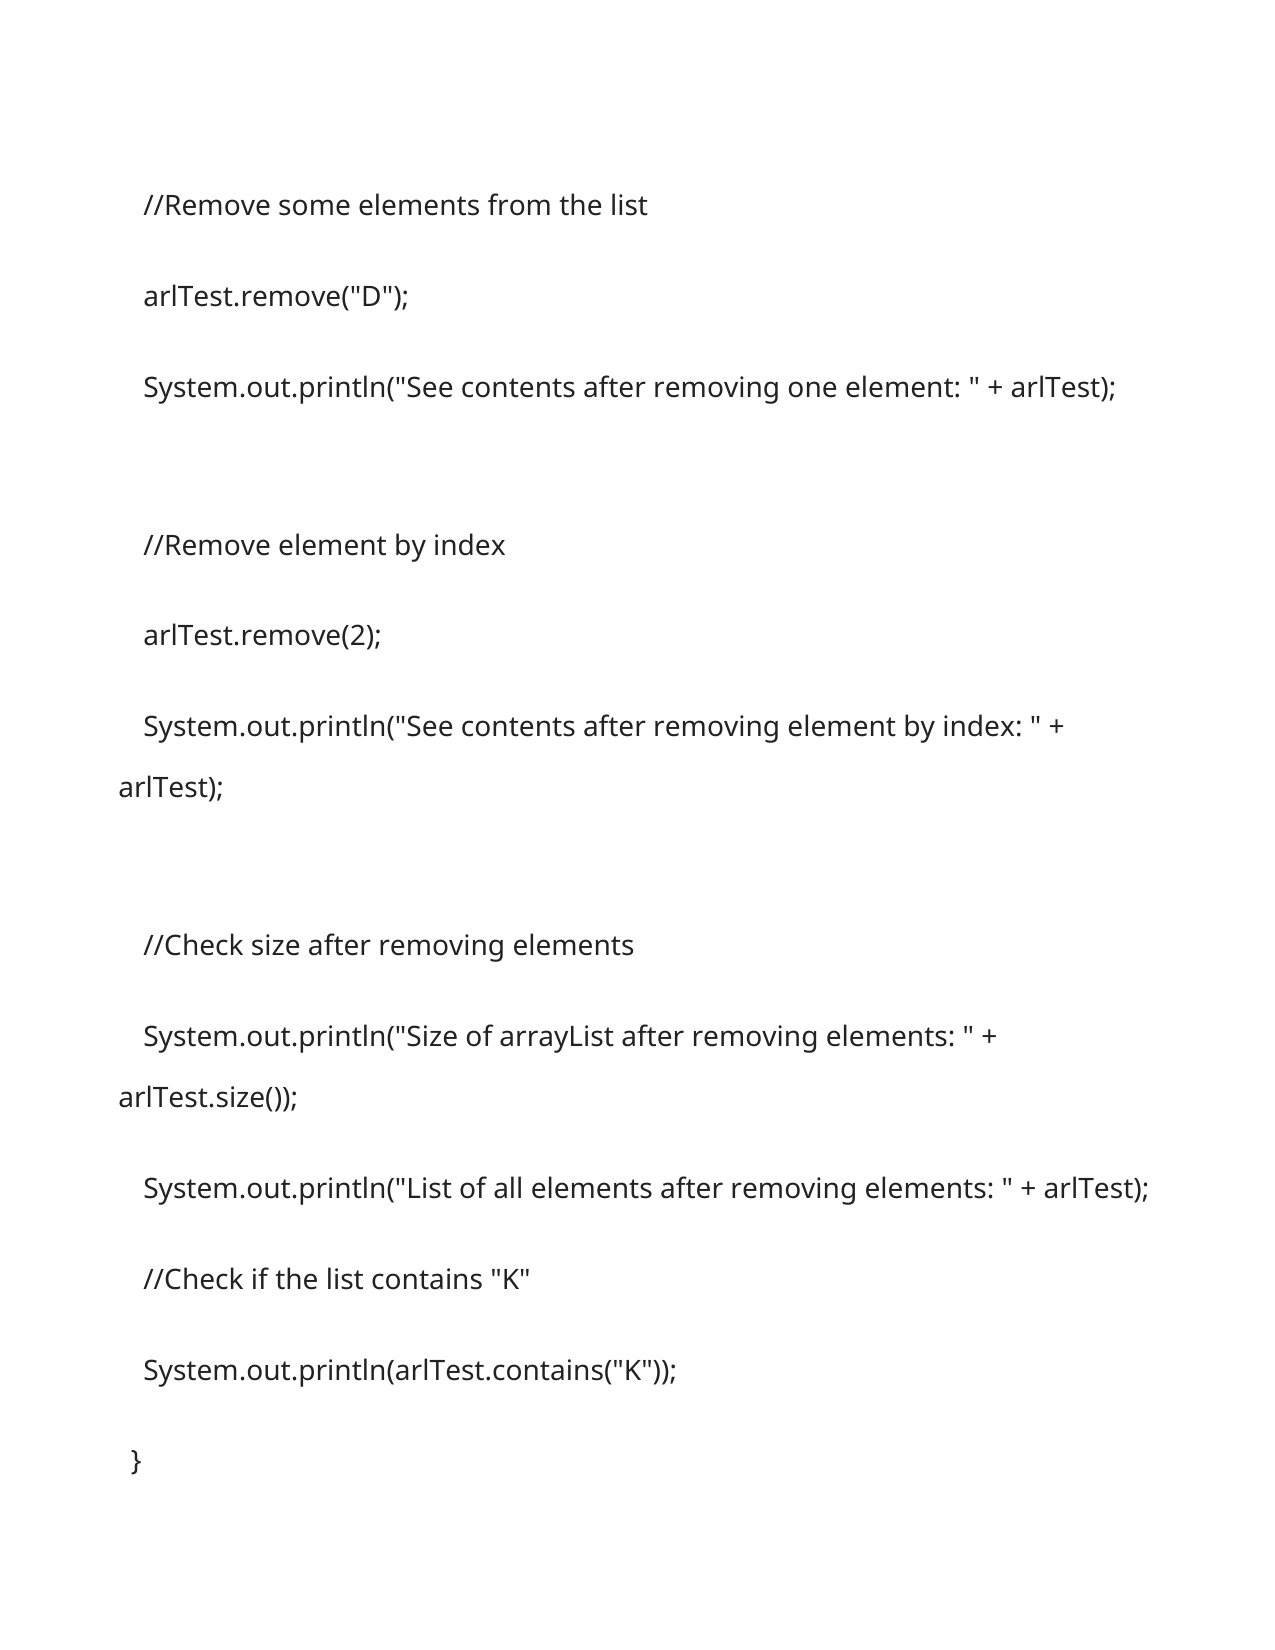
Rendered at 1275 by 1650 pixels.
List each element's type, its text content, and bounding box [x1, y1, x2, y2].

text arlTest.remove("D"); [118, 276, 1157, 314]
text } [118, 1441, 1157, 1479]
text System.out.println("Size of arrayList after removing elements: " + arlTest.size()); [118, 1016, 1157, 1116]
text System.out.println(arlTest.contains("K")); [118, 1350, 1157, 1388]
text System.out.println("List of all elements after removing elements: " + arlTest); [118, 1168, 1157, 1207]
text System.out.println("See contents after removing one element: " + arlTest); [118, 367, 1157, 405]
text System.out.println("See contents after removing element by index: " + arlTest); [118, 706, 1157, 806]
text arlTest.remove(2); [118, 616, 1157, 654]
text //Remove some elements from the list [118, 185, 1157, 224]
text //Check size after removing elements [118, 926, 1157, 964]
text //Check if the list contains "K" [118, 1259, 1157, 1297]
text //Remove element by index [118, 525, 1157, 563]
